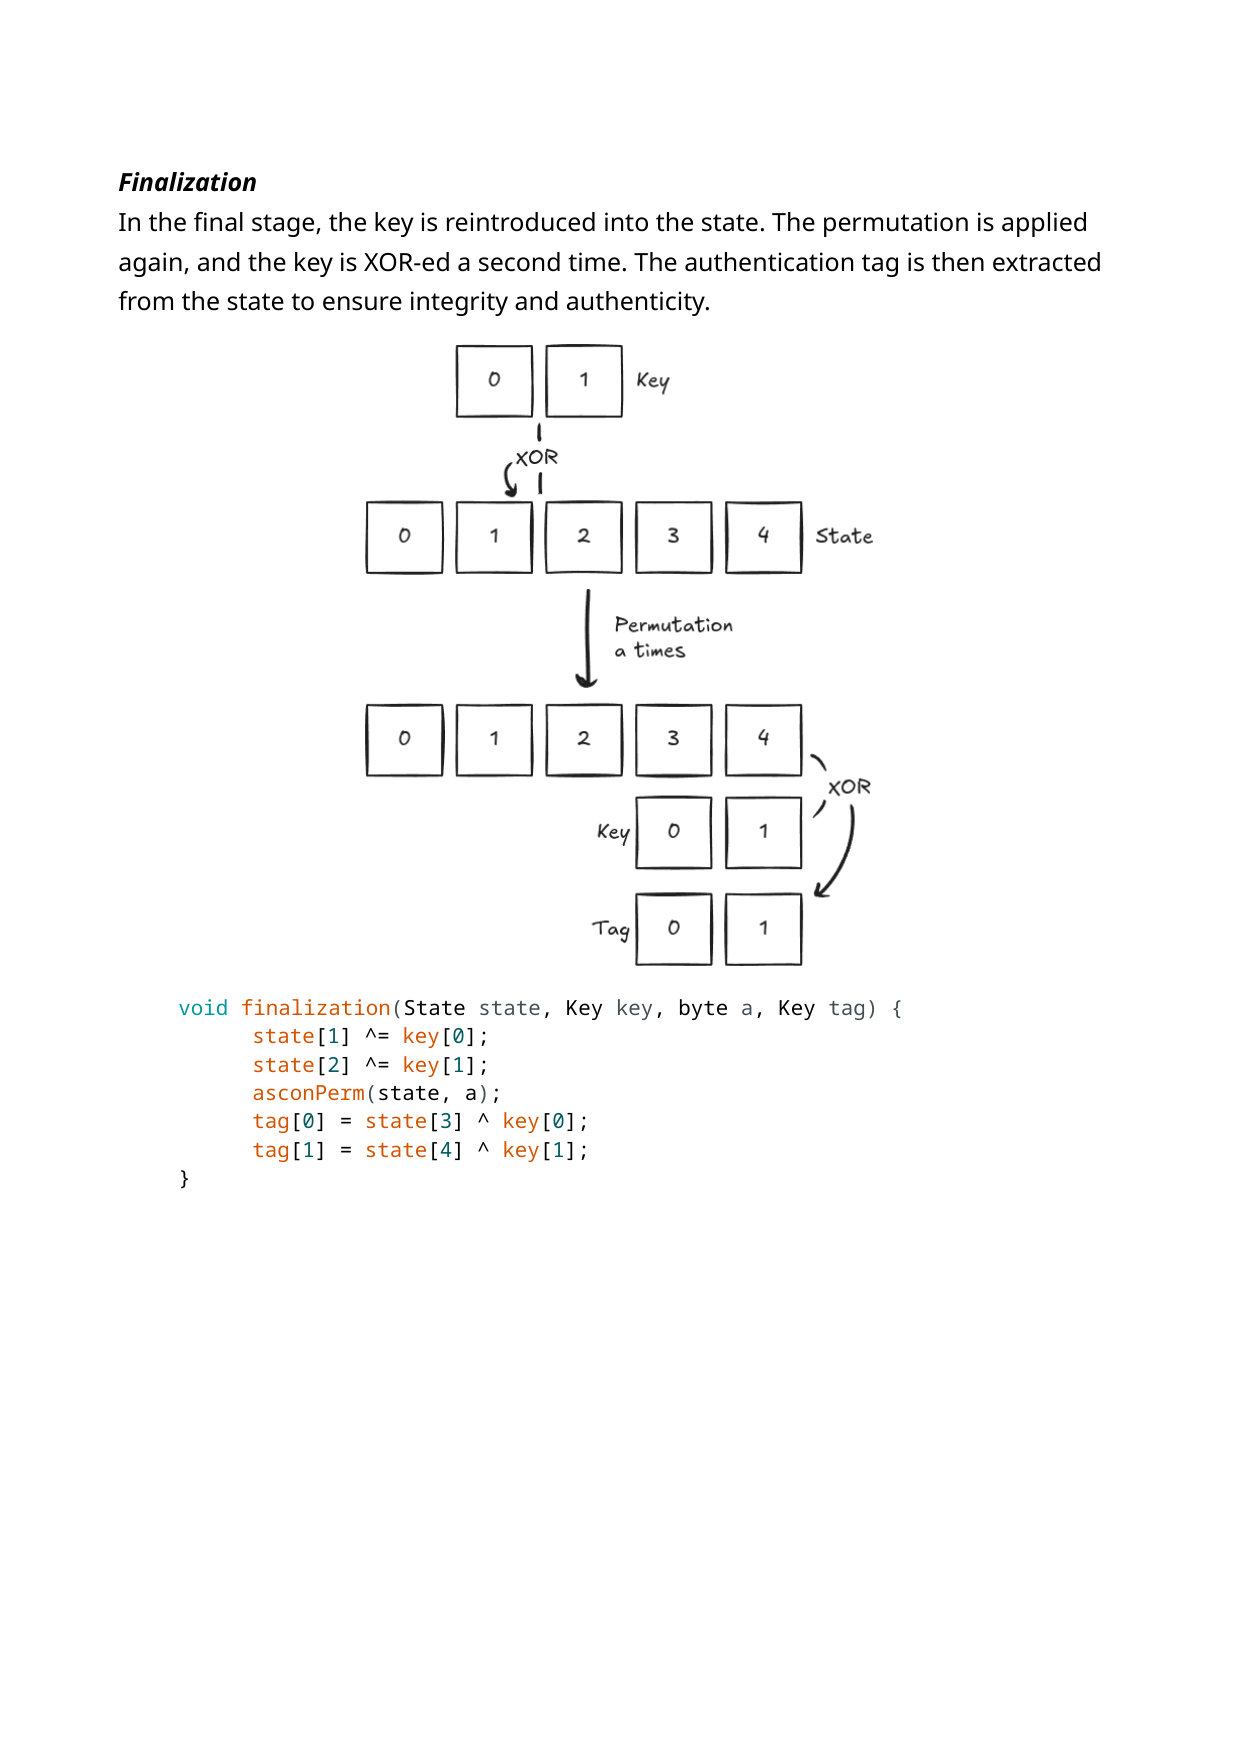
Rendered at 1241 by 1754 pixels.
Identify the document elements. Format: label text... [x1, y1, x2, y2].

text state[1] ^= key[0]; [178, 1021, 1122, 1050]
text tag[1] = state[4] ^ key[1]; [178, 1135, 1122, 1163]
text void finalization(State state, Key key, byte a, Key tag) { [178, 993, 1122, 1021]
text } [178, 1163, 1122, 1192]
picture [357, 337, 883, 974]
text In the final stage, the key is reintroduced into the state. The permutation is applied again, and the key is XOR-ed a second time. The authentication tag is then extracted from the state to ensure integrity and authenticity. [118, 205, 1122, 317]
text tag[0] = state[3] ^ key[0]; [178, 1107, 1122, 1135]
text state[2] ^= key[1]; [178, 1050, 1122, 1078]
subtitle Finalization [118, 165, 1122, 199]
text asconPerm(state, a); [178, 1078, 1122, 1107]
